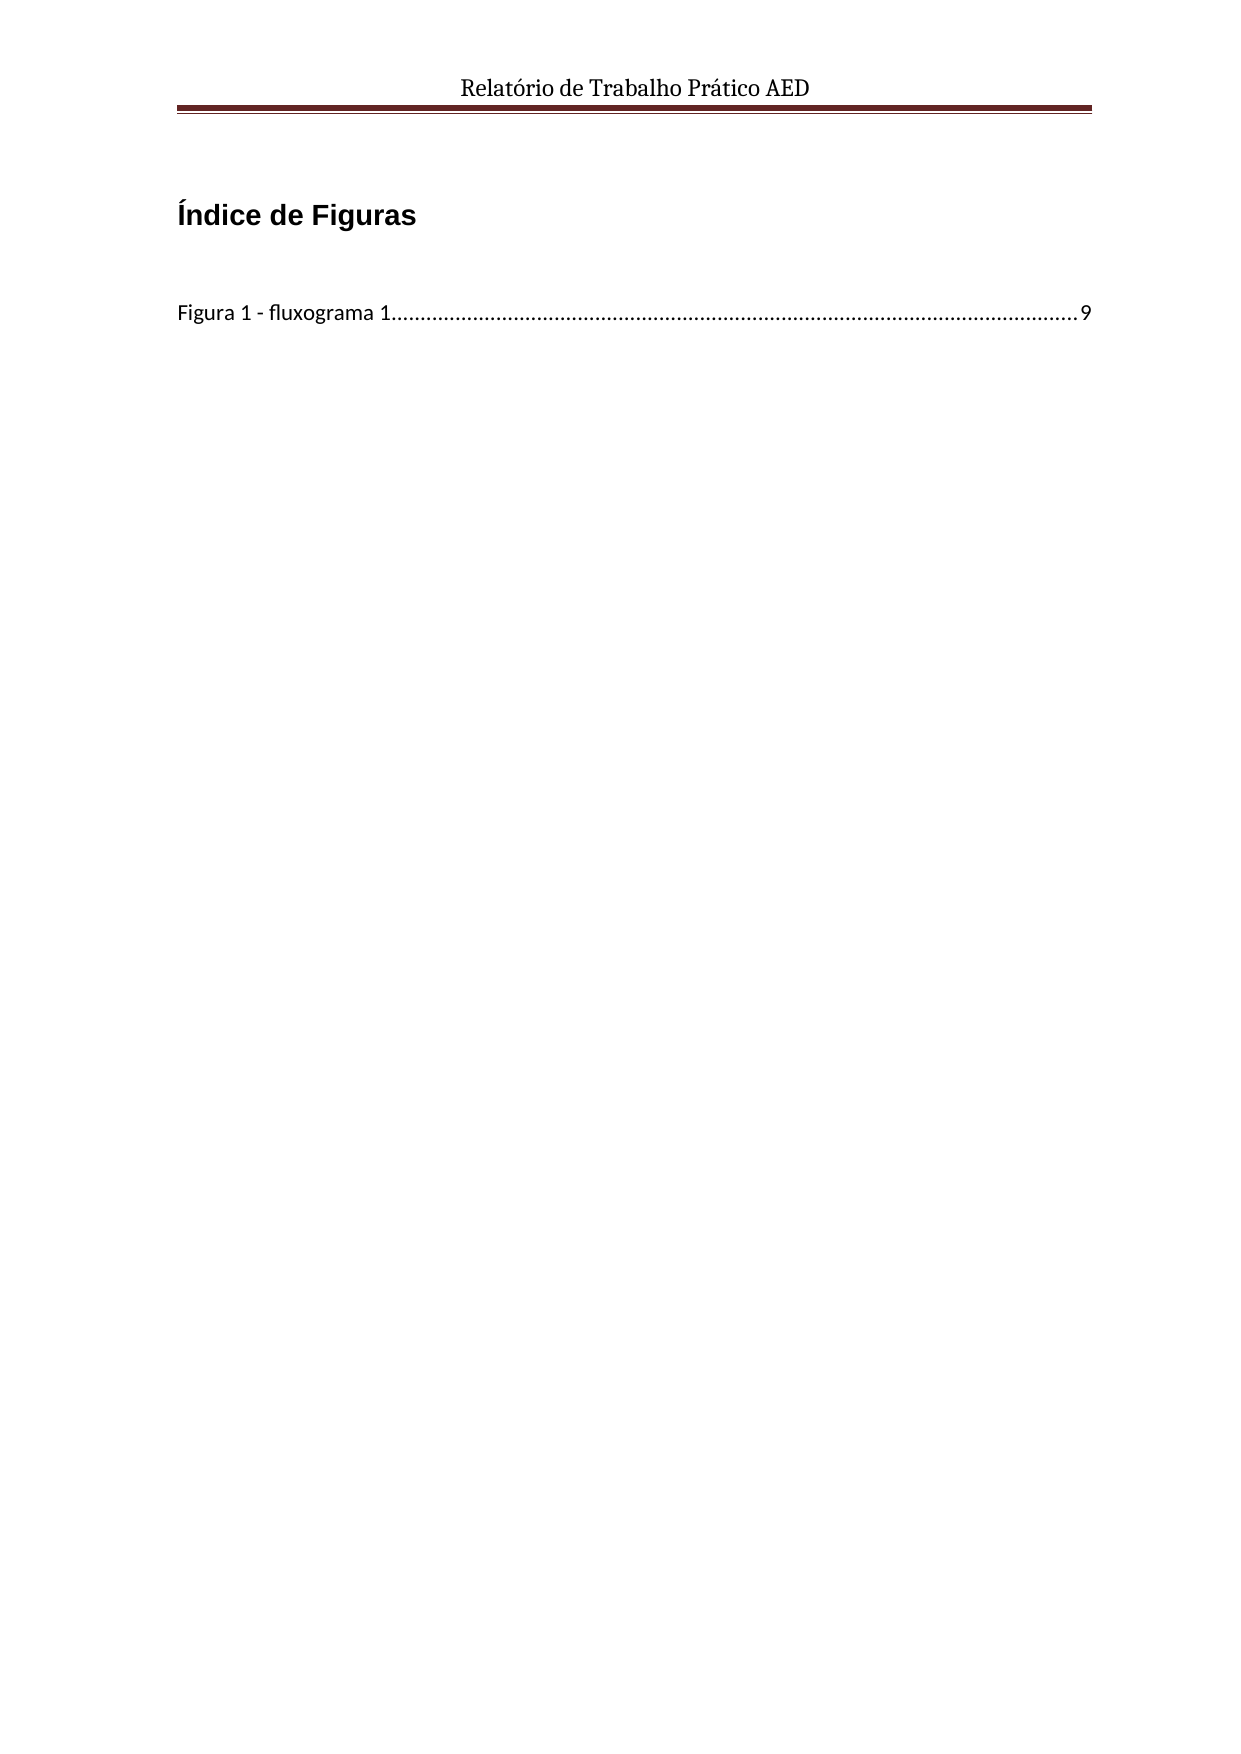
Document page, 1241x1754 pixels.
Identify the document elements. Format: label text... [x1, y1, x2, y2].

text Índice de Figuras [177, 198, 1092, 231]
text Figura 1 - fluxograma 1 9 [177, 298, 1092, 326]
